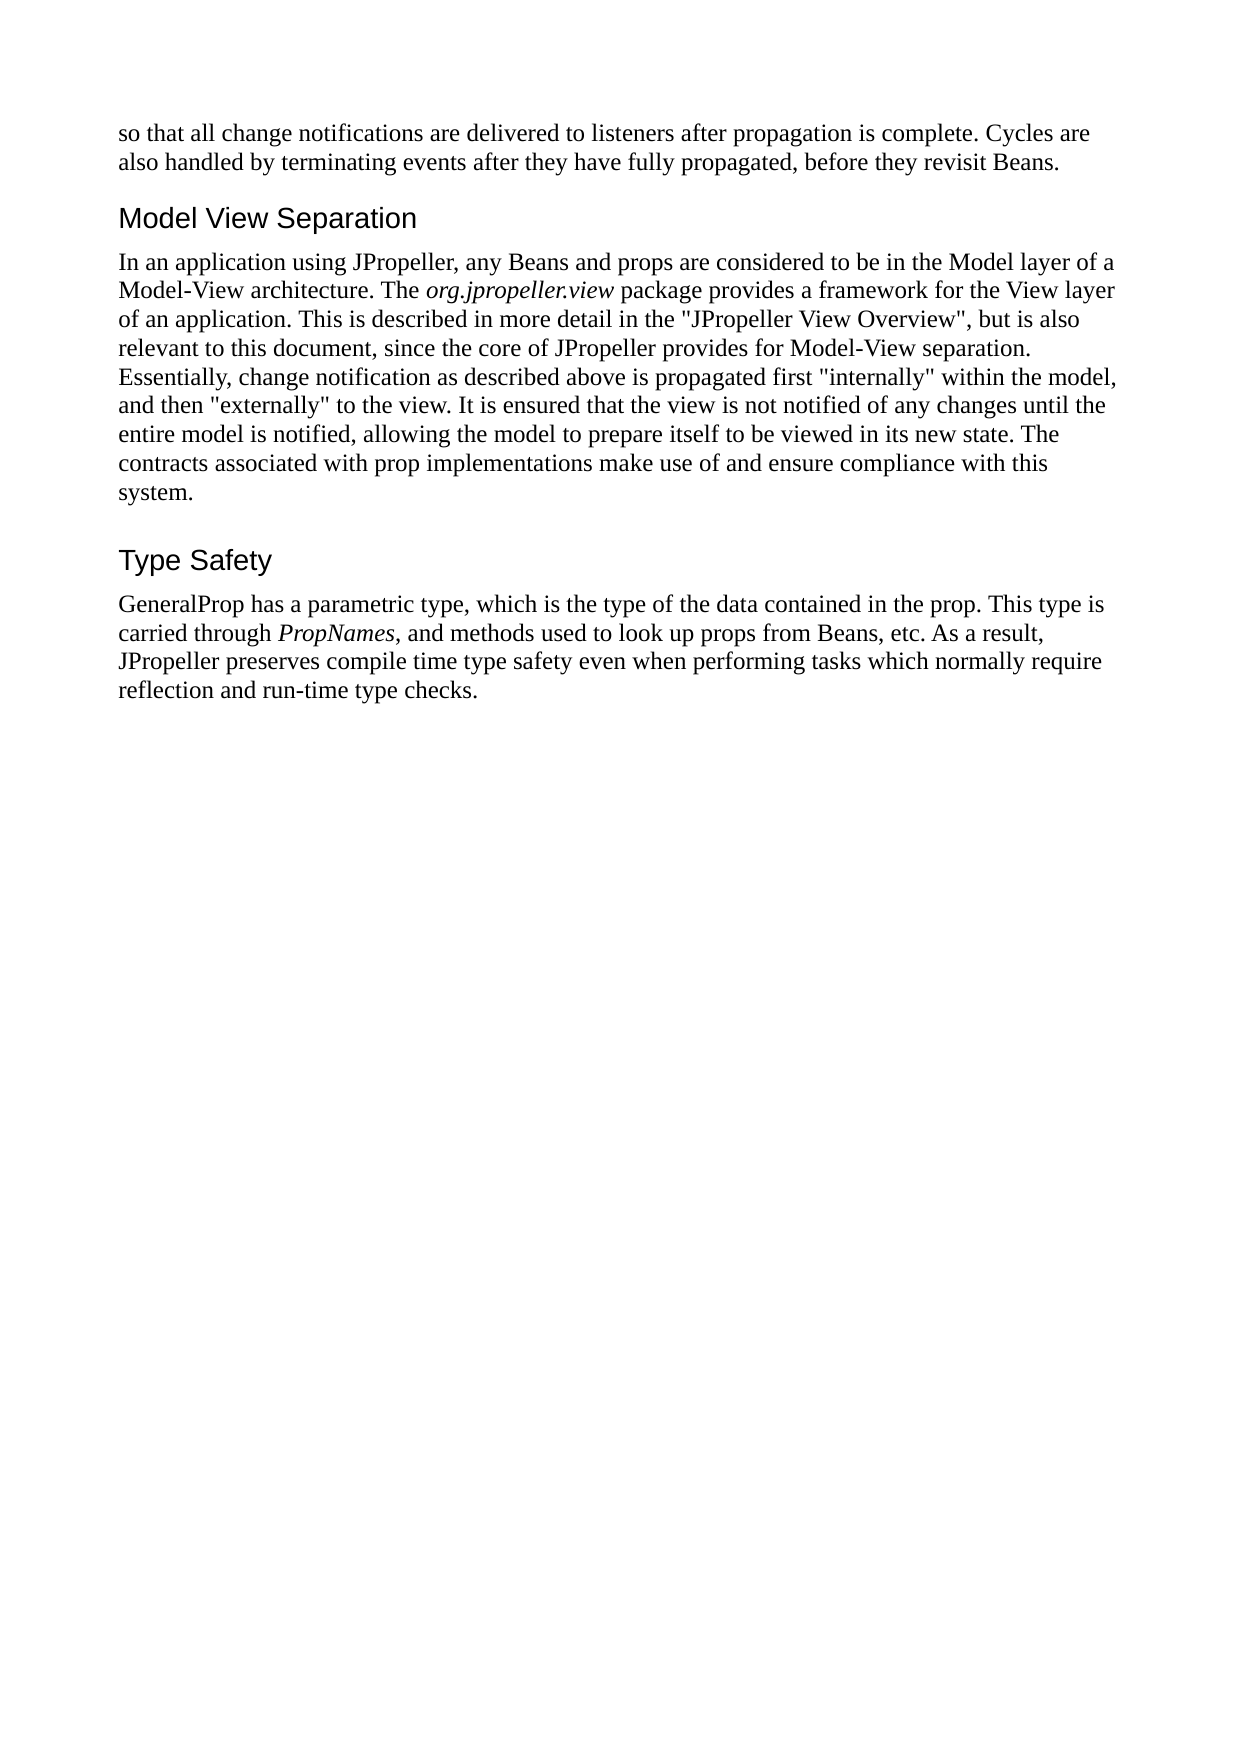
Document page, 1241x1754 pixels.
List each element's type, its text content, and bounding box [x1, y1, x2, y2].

text GeneralProp has a parametric type, which is the type of the data contained in the prop. This type is carried through PropNames, and methods used to look up props from Beans, etc. As a result, JPropeller preserves compile time type safety even when performing tasks which normally require reflection and run-time type checks. [118, 589, 1122, 704]
subtitle Model View Separation [118, 201, 1122, 234]
text so that all change notifications are delivered to listeners after propagation is complete. Cycles are also handled by terminating events after they have fully propagated, before they revisit Beans. [118, 118, 1122, 176]
text In an application using JPropeller, any Beans and props are considered to be in the Model layer of a Model-View architecture. The org.jpropeller.view package provides a framework for the View layer of an application. This is described in more detail in the "JPropeller View Overview", but is also relevant to this document, since the core of JPropeller provides for Model-View separation. Essentially, change notification as described above is propagated first "internally" within the model, and then "externally" to the view. It is ensured that the view is not notified of any changes until the entire model is notified, allowing the model to prepare itself to be viewed in its new state. The contracts associated with prop implementations make use of and ensure compliance with this system. [118, 247, 1122, 505]
subtitle Type Safety [118, 543, 1122, 576]
